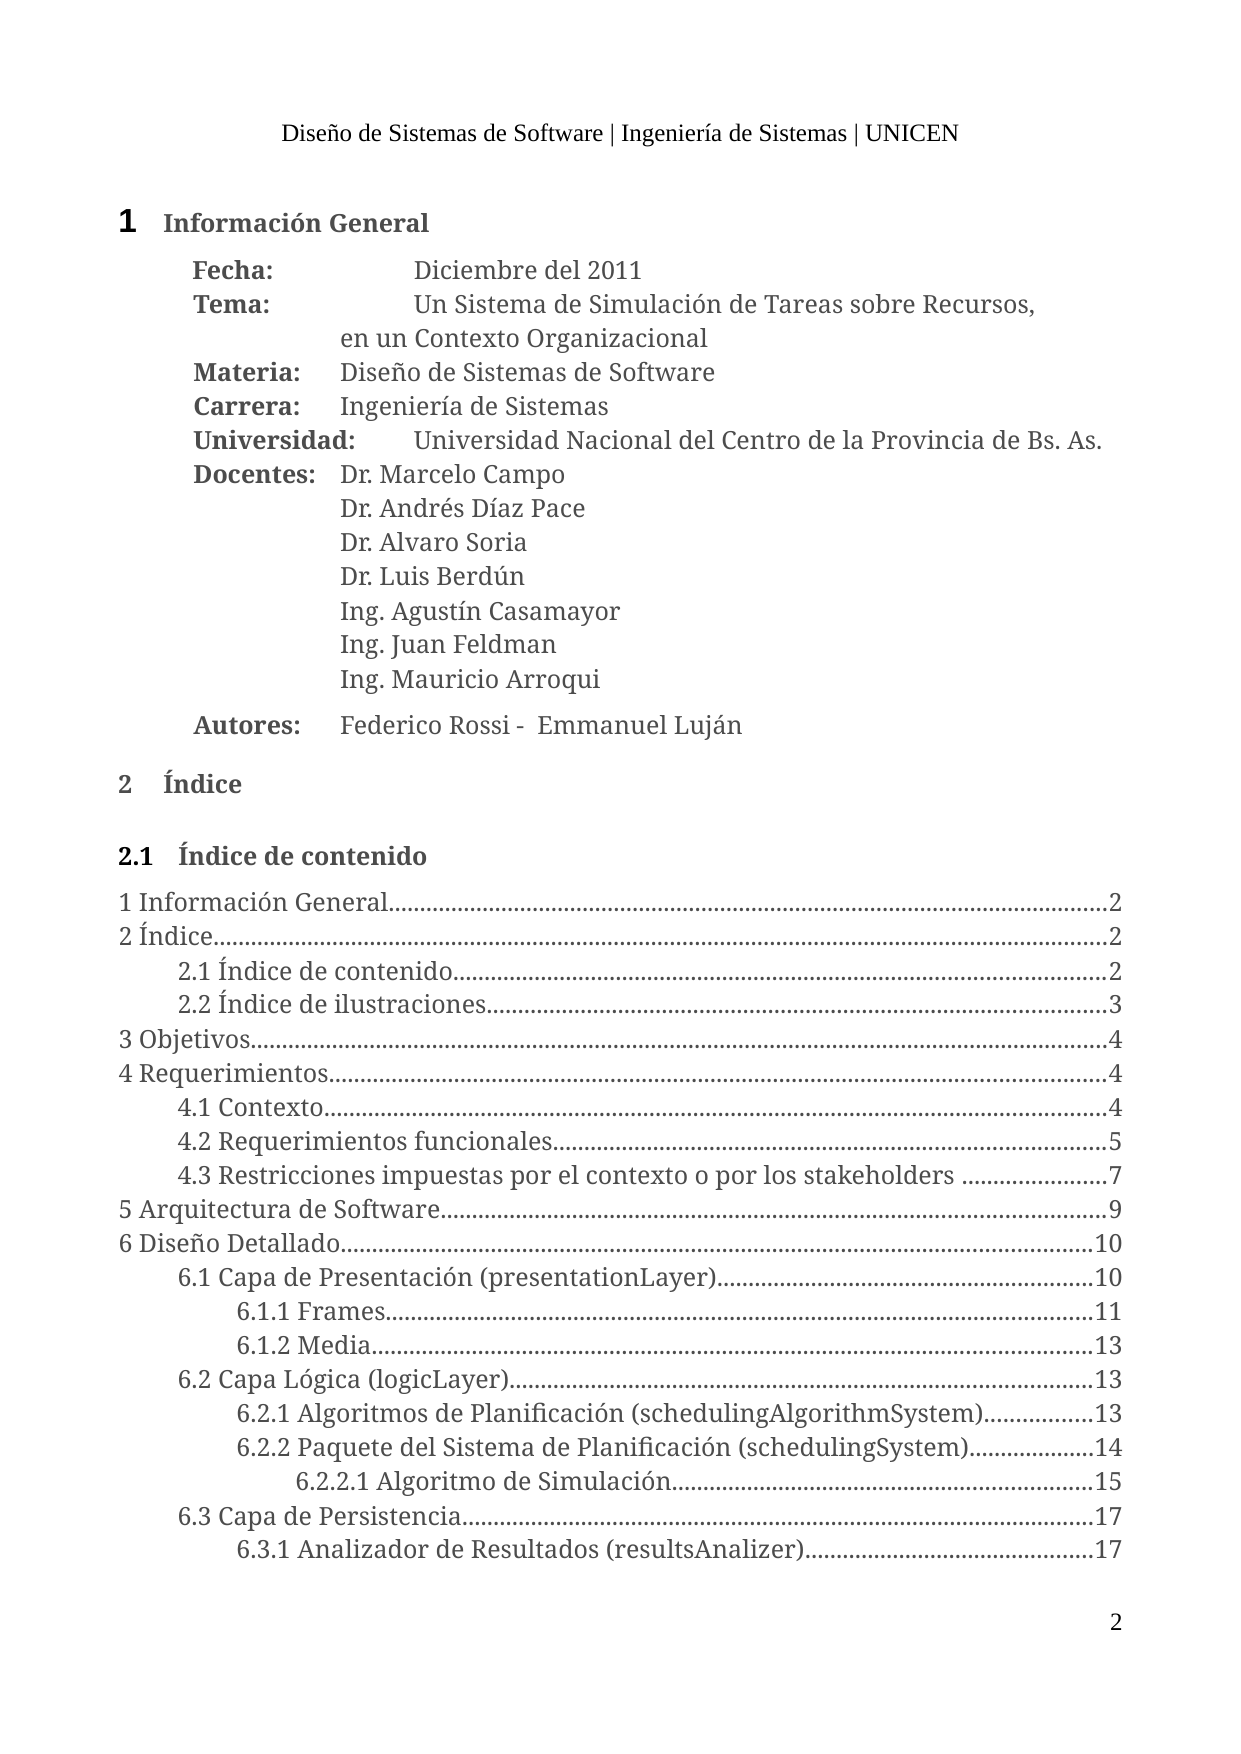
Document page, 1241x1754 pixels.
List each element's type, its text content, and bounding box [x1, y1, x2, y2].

text 6.2.2.1 Algoritmo de Simulación 15 [207, 1464, 1122, 1498]
text 2.1 Índice de contenido 2 [148, 953, 1122, 987]
text 6.3 Capa de Persistencia 17 [148, 1498, 1122, 1532]
subtitle Índice [118, 767, 1122, 801]
text 4.1 Contexto 4 [148, 1089, 1122, 1123]
text 4.3 Restricciones impuestas por el contexto o por los stakeholders 7 [148, 1157, 1122, 1192]
subtitle Información General [118, 201, 1122, 240]
subtitle Índice de contenido [118, 838, 1122, 872]
text 6.1.1 Frames 11 [177, 1294, 1122, 1328]
text 6.2 Capa Lógica (logicLayer) 13 [148, 1362, 1122, 1396]
text 4.2 Requerimientos funcionales 5 [148, 1123, 1122, 1157]
text 6.2.1 Algoritmos de Planificación (schedulingAlgorithmSystem) 13 [177, 1396, 1122, 1430]
text Materia: Diseño de Sistemas de Software [193, 355, 1122, 389]
text Carrera: Ingeniería de Sistemas [193, 389, 1122, 423]
text Dr. Andrés Díaz Pace [193, 491, 1122, 525]
text 3 Objetivos 4 [118, 1021, 1122, 1055]
text 2.2 Índice de ilustraciones 3 [148, 987, 1122, 1021]
text 5 Arquitectura de Software 9 [118, 1192, 1122, 1226]
text 1 Información General 2 [118, 885, 1122, 919]
text 6.3.1 Analizador de Resultados (resultsAnalizer) 17 [177, 1532, 1122, 1566]
text 2 Índice 2 [118, 919, 1122, 953]
text 6.1.2 Media 13 [177, 1328, 1122, 1362]
text 6.2.2 Paquete del Sistema de Planificación (schedulingSystem) 14 [177, 1430, 1122, 1464]
text Dr. Luis Berdún [193, 559, 1122, 593]
text en un Contexto Organizacional [193, 321, 1122, 355]
text Ing. Mauricio Arroqui [193, 661, 1122, 695]
text Ing. Juan Feldman [193, 627, 1122, 661]
text Ing. Agustín Casamayor [193, 593, 1122, 627]
text Universidad: Universidad Nacional del Centro de la Provincia de Bs. As. [193, 423, 1122, 457]
text 6 Diseño Detallado 10 [118, 1226, 1122, 1260]
text Docentes: Dr. Marcelo Campo [193, 457, 1122, 491]
text Tema: Un Sistema de Simulación de Tareas sobre Recursos, [193, 287, 1122, 321]
text Autores: Federico Rossi - Emmanuel Luján [193, 708, 1122, 742]
text 6.1 Capa de Presentación (presentationLayer) 10 [148, 1260, 1122, 1294]
text Fecha: Diciembre del 2011 [118, 252, 1122, 287]
text 4 Requerimientos 4 [118, 1055, 1122, 1089]
text Dr. Alvaro Soria [193, 525, 1122, 559]
